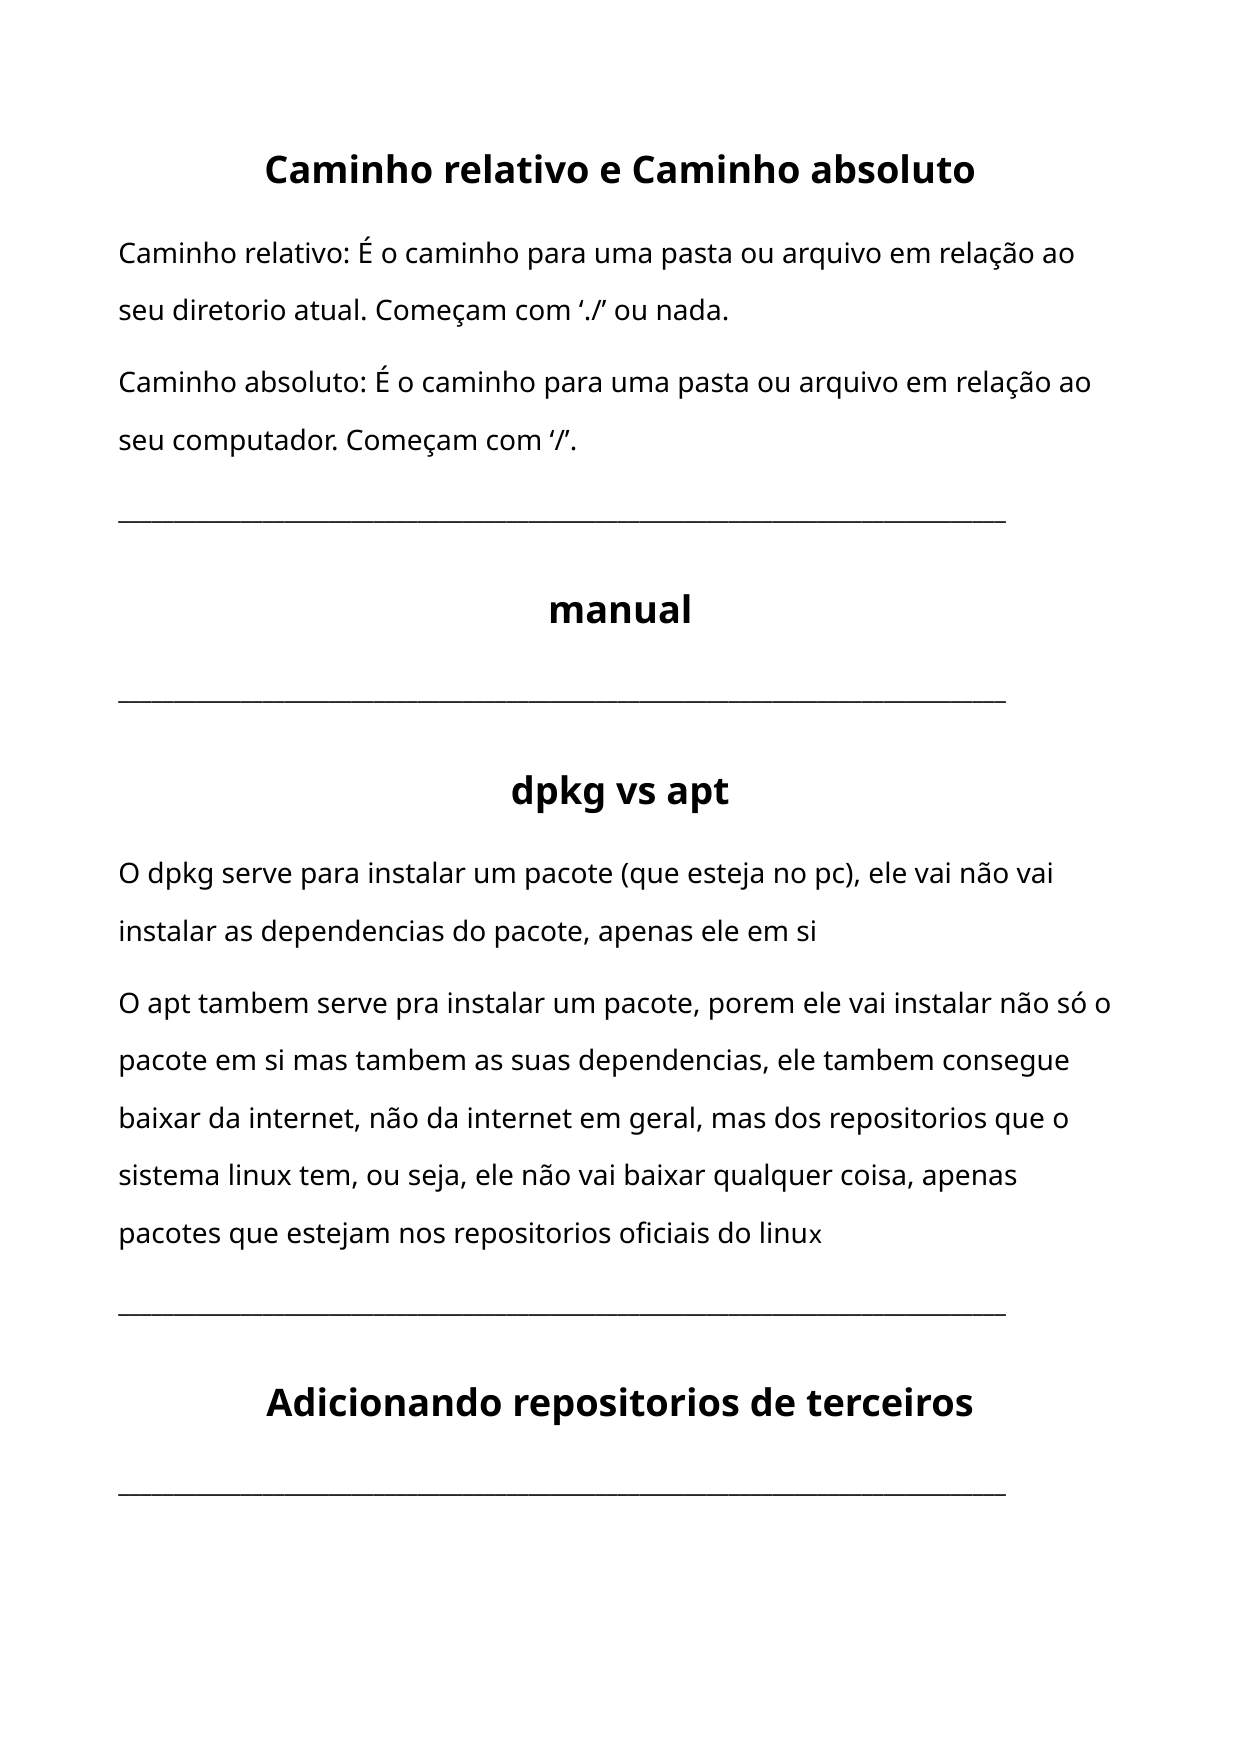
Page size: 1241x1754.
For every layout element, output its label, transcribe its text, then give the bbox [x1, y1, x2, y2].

text Caminho relativo: É o caminho para uma pasta ou arquivo em relação ao seu diretorio atual. Começam com ‘./’ ou nada. [118, 233, 1122, 329]
text ________________________________________________________________________________ [118, 492, 1122, 526]
subtitle Caminho relativo e Caminho absoluto [118, 143, 1122, 195]
text Caminho absoluto: É o caminho para uma pasta ou arquivo em relação ao seu computador. Começam com ‘/’. [118, 363, 1122, 458]
text ________________________________________________________________________________ [118, 1285, 1122, 1319]
text O dpkg serve para instalar um pacote (que esteja no pc), ele vai não vai instalar as dependencias do pacote, apenas ele em si [118, 853, 1122, 949]
subtitle manual [118, 583, 1122, 634]
text ________________________________________________________________________________ [118, 1466, 1122, 1500]
subtitle dpkg vs apt [118, 763, 1122, 815]
text ________________________________________________________________________________ [118, 673, 1122, 707]
subtitle Adicionando repositorios de terceiros [118, 1376, 1122, 1427]
text O apt tambem serve pra instalar um pacote, porem ele vai instalar não só o pacote em si mas tambem as suas dependencias, ele tambem consegue baixar da internet, não da internet em geral, mas dos repositorios que o sistema linux tem, ou seja, ele não vai baixar qualquer coisa, apenas pacotes que estejam nos repositorios oficiais do linux [118, 983, 1122, 1251]
